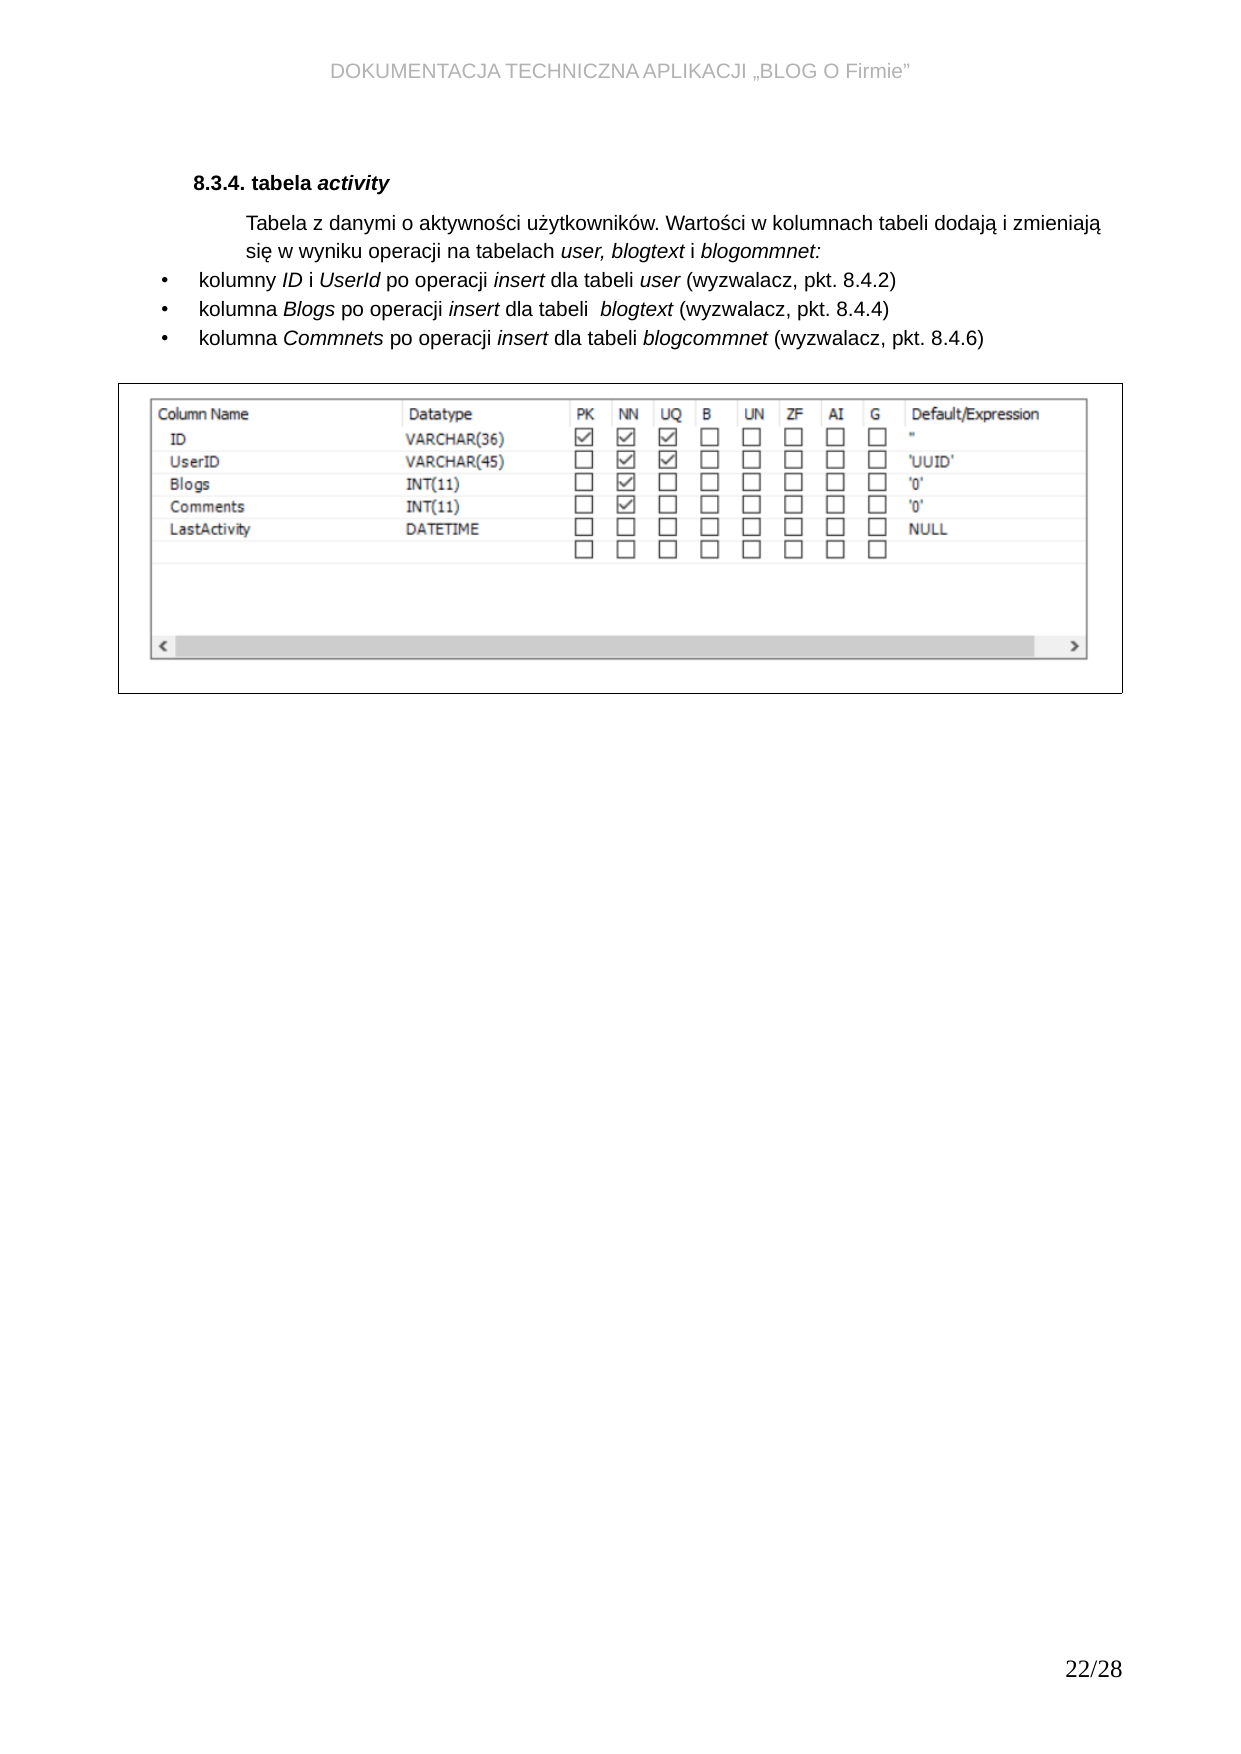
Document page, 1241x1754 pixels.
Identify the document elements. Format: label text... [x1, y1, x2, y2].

picture [144, 388, 1097, 664]
list Tabela Activity [193, 170, 1122, 194]
list Tabela z danymi o aktywności użytkowników. Wartości w kolumnach tabeli dodają i zmieniają się w wyniku operacji na tabelach user, blogtext i blogommnet: [193, 210, 1122, 263]
list kolumna Blogs po operacji insert dla tabeli blogtext (wyzwalacz, pkt. 8.4.4) [161, 297, 1122, 321]
table_header [119, 384, 1122, 693]
list kolumny ID i UserId po operacji insert dla tabeli user (wyzwalacz, pkt. 8.4.2) [161, 268, 1122, 292]
list kolumna Commnets po operacji insert dla tabeli blogcommnet (wyzwalacz, pkt. 8.4.6) [161, 326, 1122, 349]
